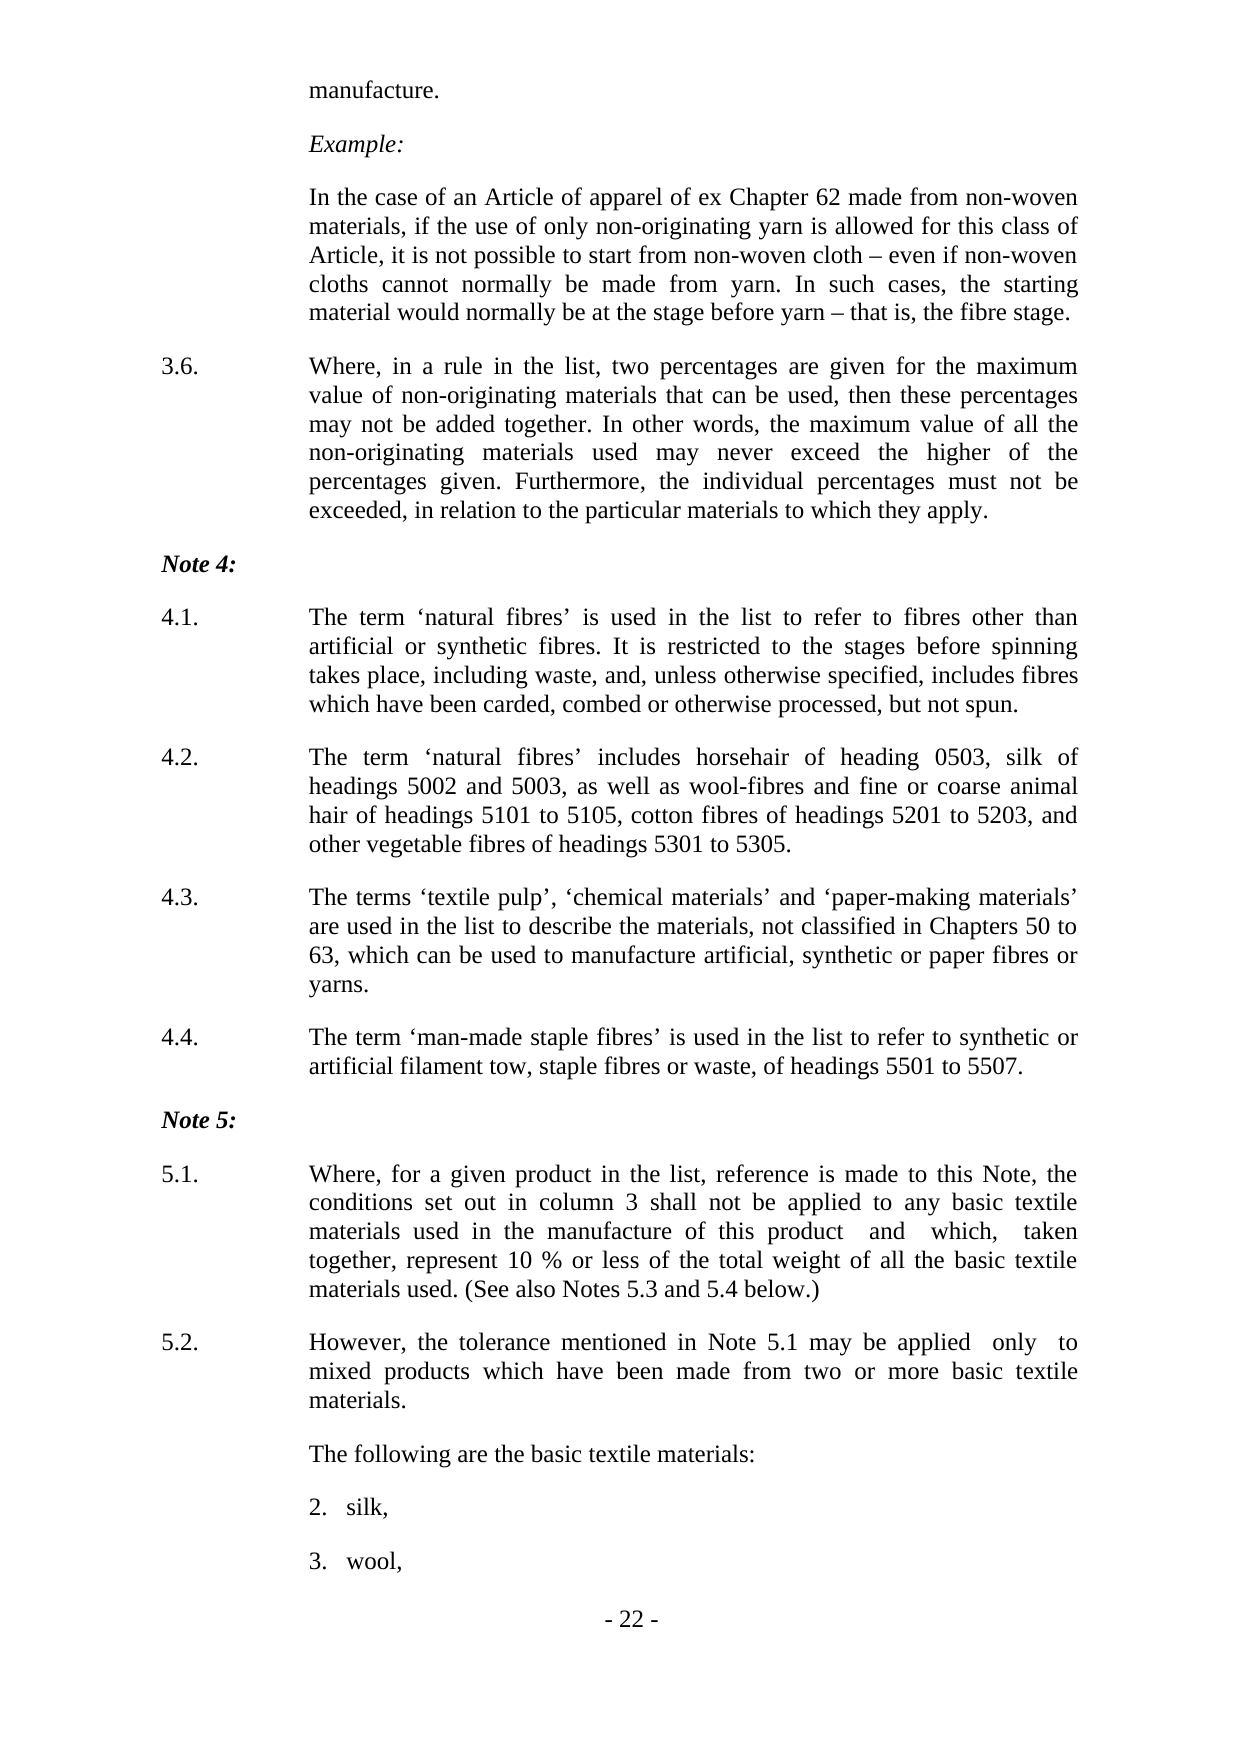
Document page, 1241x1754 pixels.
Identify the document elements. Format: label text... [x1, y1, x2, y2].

table_cell [298, 549, 1090, 602]
table_cell [150, 1439, 297, 1492]
table_cell 4.3. [150, 883, 297, 1022]
table_cell manufacture. [298, 75, 1090, 129]
table_cell The terms ‘textile pulp’, ‘chemical materials’ and ‘paper-making materials’ are used in the list to describe the materials, not classified in Chapters 50 to 63, which can be used to manufacture artificial, synthetic or paper fibres or yarns. [298, 883, 1090, 1022]
table_cell [298, 1105, 1090, 1159]
table_cell 4.4. [150, 1023, 297, 1105]
table_cell Where, in a rule in the list, two percentages are given for the maximum value of non-originating materials that can be used, then these percentages may not be added together. In other words, the maximum value of all the non-originating materials used may never exceed the higher of the percentages given. Furthermore, the individual percentages must not be exceeded, in relation to the particular materials to which they apply. [298, 351, 1090, 549]
table_cell [150, 75, 297, 129]
table_cell 4.2. [150, 743, 297, 882]
table_cell Example: [298, 129, 1090, 182]
table_cell Note 4: [150, 549, 297, 602]
table_cell Where, for a given product in the list, reference is made to this Note, the conditions set out in column 3 shall not be applied to any basic textile materials used in the manufacture of this product and which, taken together, represent 10 % or less of the total weight of all the basic textile materials used. (See also Notes 5.3 and 5.4 below.) [298, 1159, 1090, 1327]
table_cell [150, 129, 297, 182]
table_cell However, the tolerance mentioned in Note 5.1 may be applied only to mixed products which have been made from two or more basic textile materials. [298, 1328, 1090, 1439]
table_cell [150, 1546, 297, 1600]
table_cell 3.6. [150, 351, 297, 549]
table_cell The term ‘natural fibres’ includes horsehair of heading 0503, silk of headings 5002 and 5003, as well as wool-fibres and fine or coarse animal hair of headings 5101 to 5105, cotton fibres of headings 5201 to 5203, and other vegetable fibres of headings 5301 to 5305. [298, 743, 1090, 882]
table_cell wool, [298, 1546, 1090, 1600]
table_cell The term ‘man-made staple fibres’ is used in the list to refer to synthetic or artificial filament tow, staple fibres or waste, of headings 5501 to 5507. [298, 1023, 1090, 1105]
table_cell Note 5: [150, 1105, 297, 1159]
table_cell The term ‘natural fibres’ is used in the list to refer to fibres other than artificial or synthetic fibres. It is restricted to the stages before spinning takes place, including waste, and, unless otherwise specified, includes fibres which have been carded, combed or otherwise processed, but not spun. [298, 603, 1090, 742]
table_cell 4.1. [150, 603, 297, 742]
table_cell The following are the basic textile materials: [298, 1439, 1090, 1492]
table_cell 5.1. [150, 1159, 297, 1327]
table_cell [150, 183, 297, 351]
table_cell 5.2. [150, 1328, 297, 1439]
table_cell [150, 1493, 297, 1546]
table_cell In the case of an Article of apparel of ex Chapter 62 made from non-woven materials, if the use of only non-originating yarn is allowed for this class of Article, it is not possible to start from non-woven cloth – even if non-woven cloths cannot normally be made from yarn. In such cases, the starting material would normally be at the stage before yarn – that is, the fibre stage. [298, 183, 1090, 351]
table_cell silk, [298, 1493, 1090, 1546]
